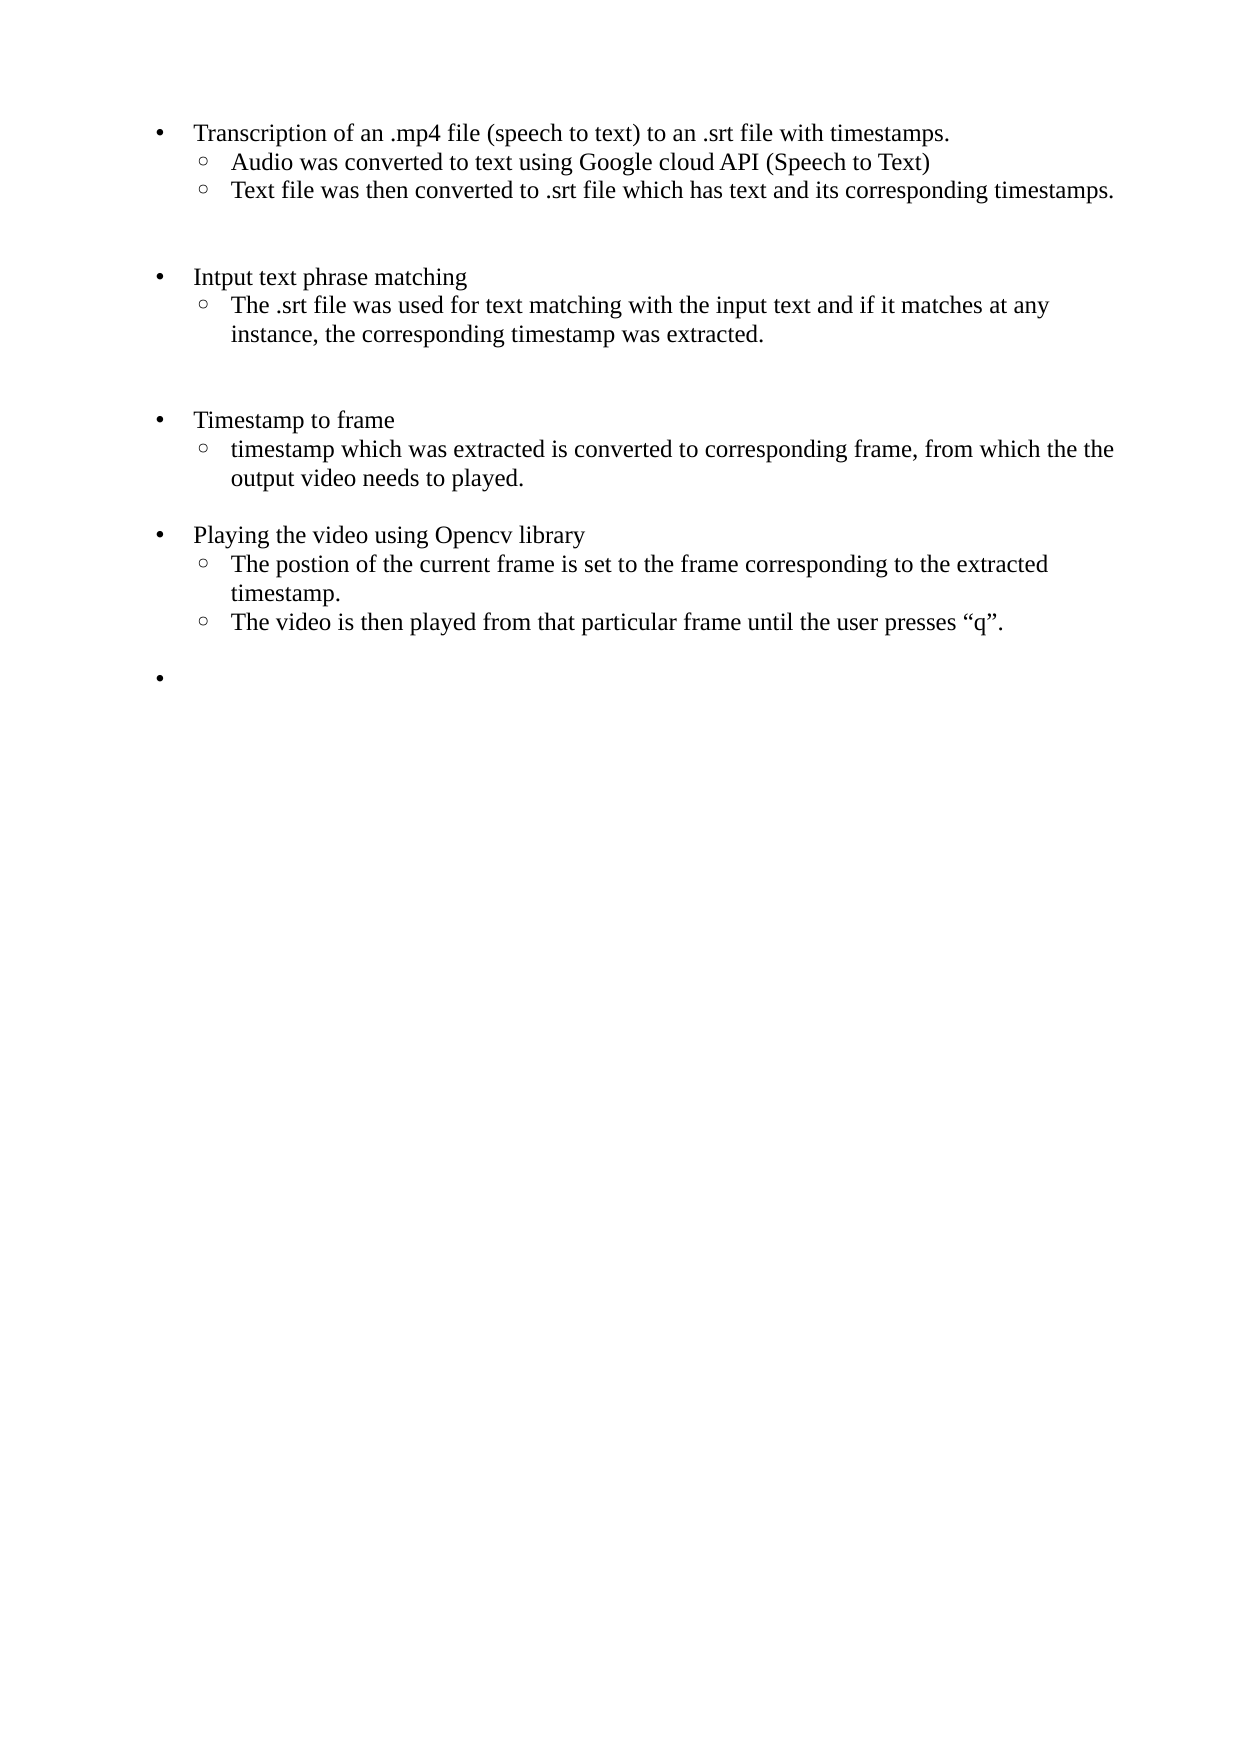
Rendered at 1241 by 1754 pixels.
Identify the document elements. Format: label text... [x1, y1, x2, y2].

list Audio was converted to text using Google cloud API (Speech to Text) [193, 147, 1122, 176]
list The postion of the current frame is set to the frame corresponding to the extracted timestamp. [193, 549, 1122, 607]
list timestamp which was extracted is converted to corresponding frame, from which the the output video needs to played. [193, 434, 1122, 492]
list Playing the video using Opencv library [156, 521, 1122, 549]
list Intput text phrase matching [156, 262, 1122, 291]
list Text file was then converted to .srt file which has text and its corresponding timestamps. [193, 176, 1122, 204]
list Timestamp to frame [156, 406, 1122, 434]
list The video is then played from that particular frame until the user presses “q”. [193, 607, 1122, 636]
list Transcription of an .mp4 file (speech to text) to an .srt file with timestamps. [156, 118, 1122, 147]
list The .srt file was used for text matching with the input text and if it matches at any instance, the corresponding timestamp was extracted. [193, 291, 1122, 348]
